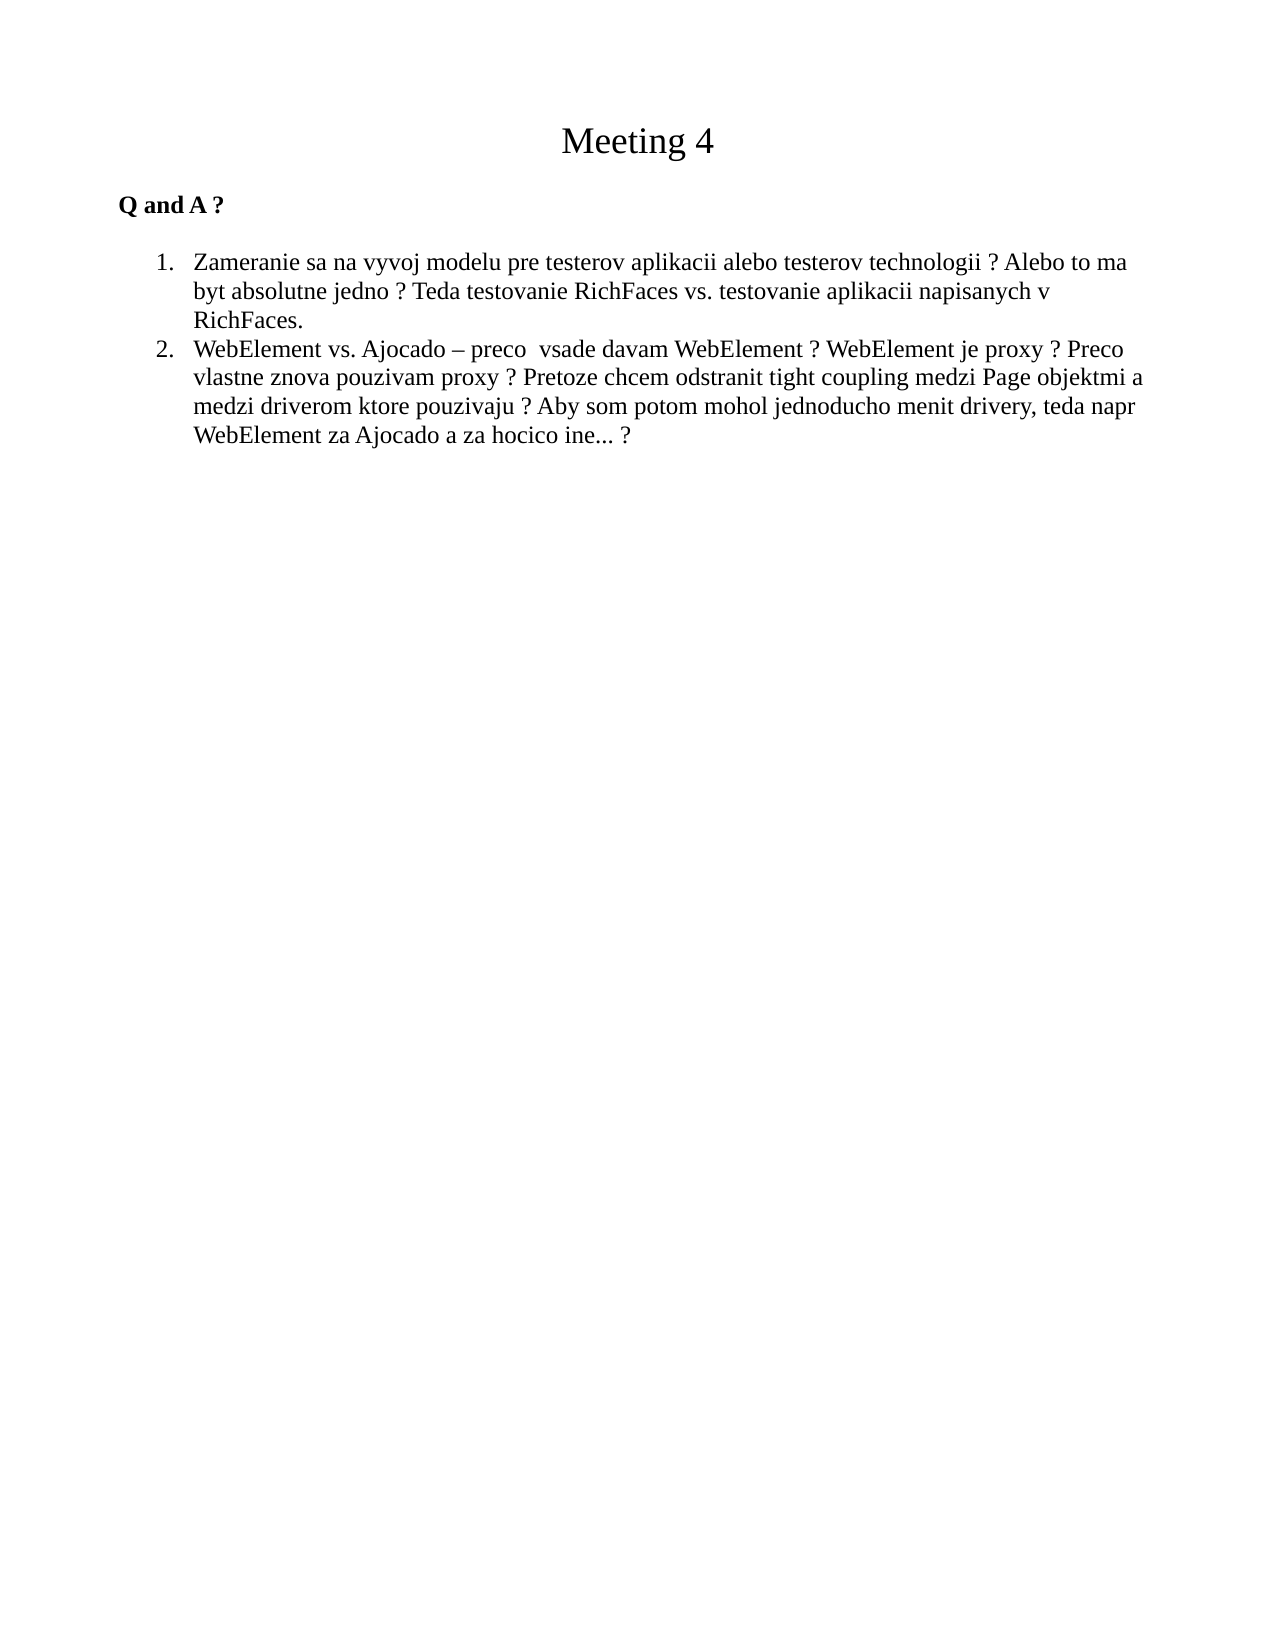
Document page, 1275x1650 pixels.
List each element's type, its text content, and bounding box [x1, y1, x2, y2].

list WebElement vs. Ajocado – preco vsade davam WebElement ? WebElement je proxy ? Preco vlastne znova pouzivam proxy ? Pretoze chcem odstranit tight coupling medzi Page objektmi a medzi driverom ktore pouzivaju ? Aby som potom mohol jednoducho menit drivery, teda napr WebElement za Ajocado a za hocico ine... ? [156, 334, 1157, 449]
text Q and A ? [118, 190, 1157, 219]
text Meeting 4 [118, 118, 1157, 161]
list Zameranie sa na vyvoj modelu pre testerov aplikacii alebo testerov technologii ? Alebo to ma byt absolutne jedno ? Teda testovanie RichFaces vs. testovanie aplikacii napisanych v RichFaces. [156, 247, 1157, 334]
